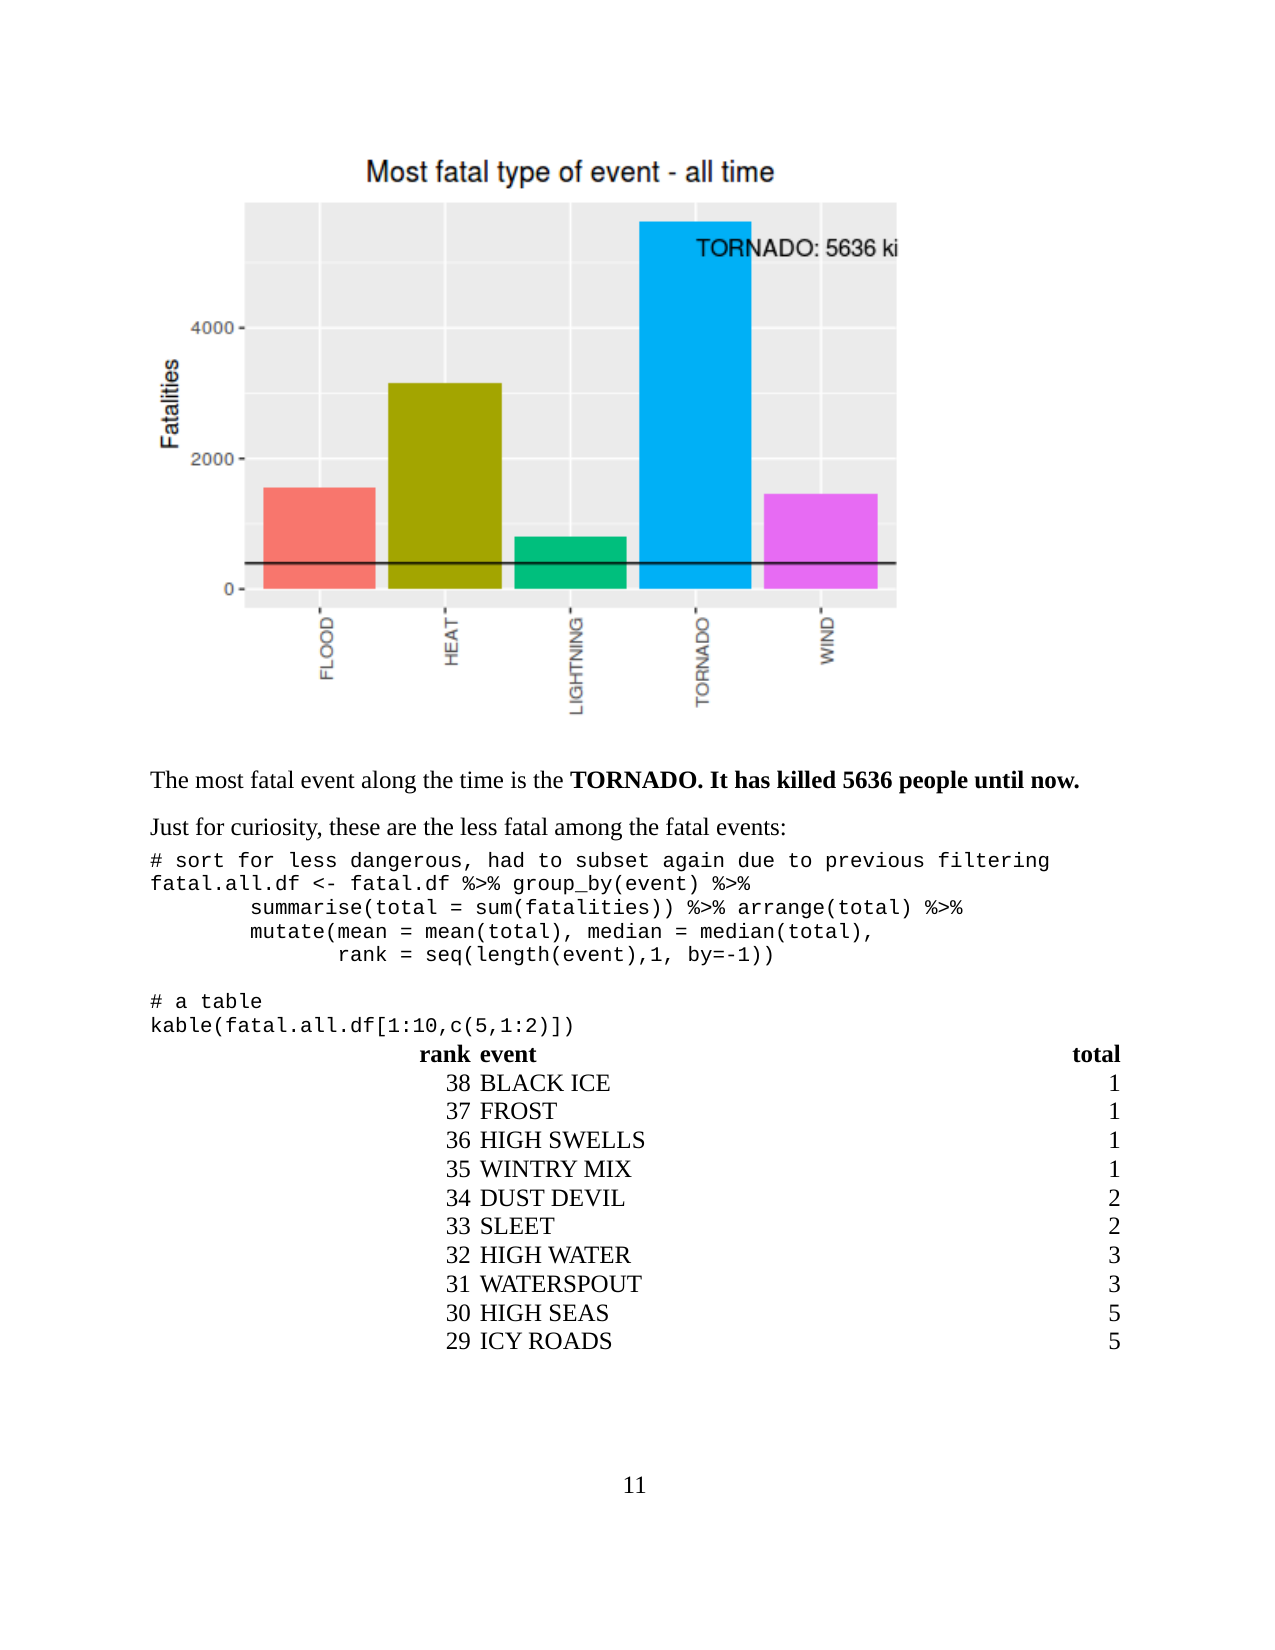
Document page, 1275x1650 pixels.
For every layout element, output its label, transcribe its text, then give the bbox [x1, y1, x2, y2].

text summarise(total = sum(fatalities)) %>% arrange(total) %>% [150, 897, 1125, 921]
table_cell 1 [800, 1125, 1125, 1154]
table_cell HIGH SWELLS [475, 1125, 800, 1154]
table_cell BLACK ICE [475, 1068, 800, 1096]
table_cell 38 [150, 1068, 475, 1096]
table_cell 30 [150, 1298, 475, 1326]
table_cell 3 [800, 1240, 1125, 1269]
table_cell 1 [800, 1068, 1125, 1096]
table_cell 34 [150, 1183, 475, 1211]
table_cell HIGH WATER [475, 1240, 800, 1269]
table_cell FROST [475, 1096, 800, 1125]
table_cell 31 [150, 1269, 475, 1298]
table_cell ICY ROADS [475, 1326, 800, 1355]
table_header rank [150, 1039, 475, 1068]
text # a table [150, 992, 1125, 1015]
table_cell 33 [150, 1211, 475, 1240]
table_cell 5 [800, 1326, 1125, 1355]
table_header event [475, 1039, 800, 1068]
table_cell 5 [800, 1298, 1125, 1326]
table_cell 1 [800, 1096, 1125, 1125]
text Just for curiosity, these are the less fatal among the fatal events: [150, 812, 1125, 841]
text kable(fatal.all.df[1:10,c(5,1:2)]) [150, 1015, 1125, 1039]
table_cell HIGH SEAS [475, 1298, 800, 1326]
table_cell 36 [150, 1125, 475, 1154]
table_cell 35 [150, 1154, 475, 1183]
table_cell 1 [800, 1154, 1125, 1183]
table_cell DUST DEVIL [475, 1183, 800, 1211]
table_cell 29 [150, 1326, 475, 1355]
table_cell 2 [800, 1211, 1125, 1240]
text The most fatal event along the time is the TORNADO. It has killed 5636 people until now. [150, 765, 1125, 794]
text fatal.all.df <- fatal.df %>% group_by(event) %>% [150, 873, 1125, 897]
table_cell 32 [150, 1240, 475, 1269]
table_cell WINTRY MIX [475, 1154, 800, 1183]
table_header total [800, 1039, 1125, 1068]
table_cell 2 [800, 1183, 1125, 1211]
table_cell WATERSPOUT [475, 1269, 800, 1298]
table_cell SLEET [475, 1211, 800, 1240]
text # sort for less dangerous, had to subset again due to previous filtering [150, 850, 1125, 873]
picture [150, 150, 908, 757]
text rank = seq(length(event),1, by=-1)) [150, 944, 1125, 968]
table_cell 3 [800, 1269, 1125, 1298]
table_cell 37 [150, 1096, 475, 1125]
text mutate(mean = mean(total), median = median(total), [150, 921, 1125, 944]
